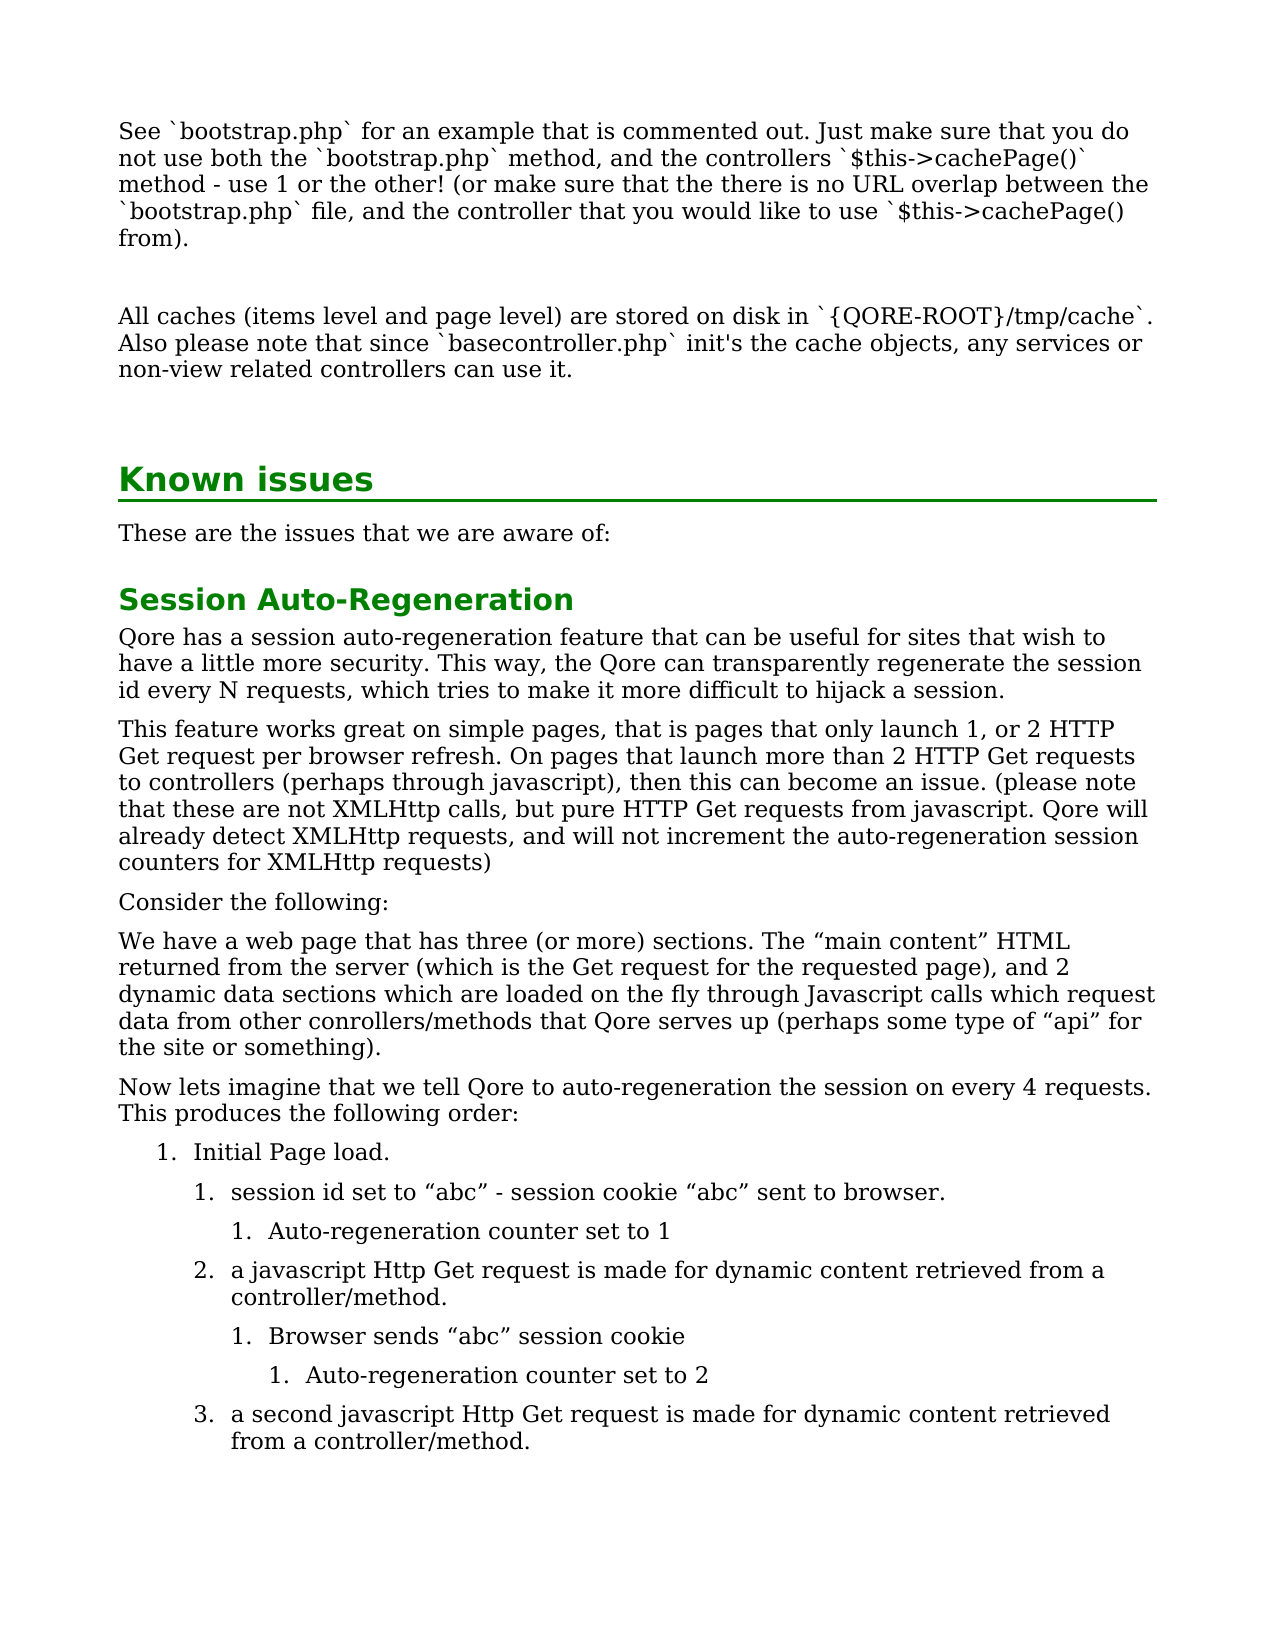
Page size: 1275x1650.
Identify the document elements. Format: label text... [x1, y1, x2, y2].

text All caches (items level and page level) are stored on disk in `{QORE-ROOT}/tmp/cache`. Also please note that since `basecontroller.php` init's the cache objects, any services or non-view related controllers can use it. [118, 303, 1157, 383]
text This feature works great on simple pages, that is pages that only launch 1, or 2 HTTP Get request per browser refresh. On pages that launch more than 2 HTTP Get requests to controllers (perhaps through javascript), then this can become an issue. (please note that these are not XMLHttp calls, but pure HTTP Get requests from javascript. Qore will already detect XMLHttp requests, and will not increment the auto-regeneration session counters for XMLHttp requests) [118, 716, 1157, 876]
list Auto-regeneration counter set to 1 [231, 1218, 1157, 1244]
text Now lets imagine that we tell Qore to auto-regeneration the session on every 4 requests. This produces the following order: [118, 1074, 1157, 1127]
list session id set to “abc” - session cookie “abc” sent to browser. [193, 1179, 1157, 1205]
text We have a web page that has three (or more) sections. The “main content” HTML returned from the server (which is the Get request for the requested page), and 2 dynamic data sections which are loaded on the fly through Javascript calls which request data from other conrollers/methods that Qore serves up (perhaps some type of “api” for the site or something). [118, 928, 1157, 1061]
list Auto-regeneration counter set to 2 [268, 1362, 1157, 1389]
list Initial Page load. [156, 1139, 1157, 1166]
list a javascript Http Get request is made for dynamic content retrieved from a controller/method. [193, 1257, 1157, 1310]
text Consider the following: [118, 889, 1157, 915]
text See `bootstrap.php` for an example that is commented out. Just make sure that you do not use both the `bootstrap.php` method, and the controllers `$this->cachePage()` method - use 1 or the other! (or make sure that the there is no URL overlap between the `bootstrap.php` file, and the controller that you would like to use `$this->cachePage() from). [118, 118, 1157, 251]
subtitle Known issues [118, 461, 1157, 499]
list a second javascript Http Get request is made for dynamic content retrieved from a controller/method. [193, 1401, 1157, 1454]
subtitle Session Auto-Regeneration [118, 583, 1157, 617]
list Browser sends “abc” session cookie [231, 1323, 1157, 1349]
text These are the issues that we are aware of: [118, 521, 1157, 547]
text Qore has a session auto-regeneration feature that can be useful for sites that wish to have a little more security. This way, the Qore can transparently regenerate the session id every N requests, which tries to make it more difficult to hijack a session. [118, 624, 1157, 704]
